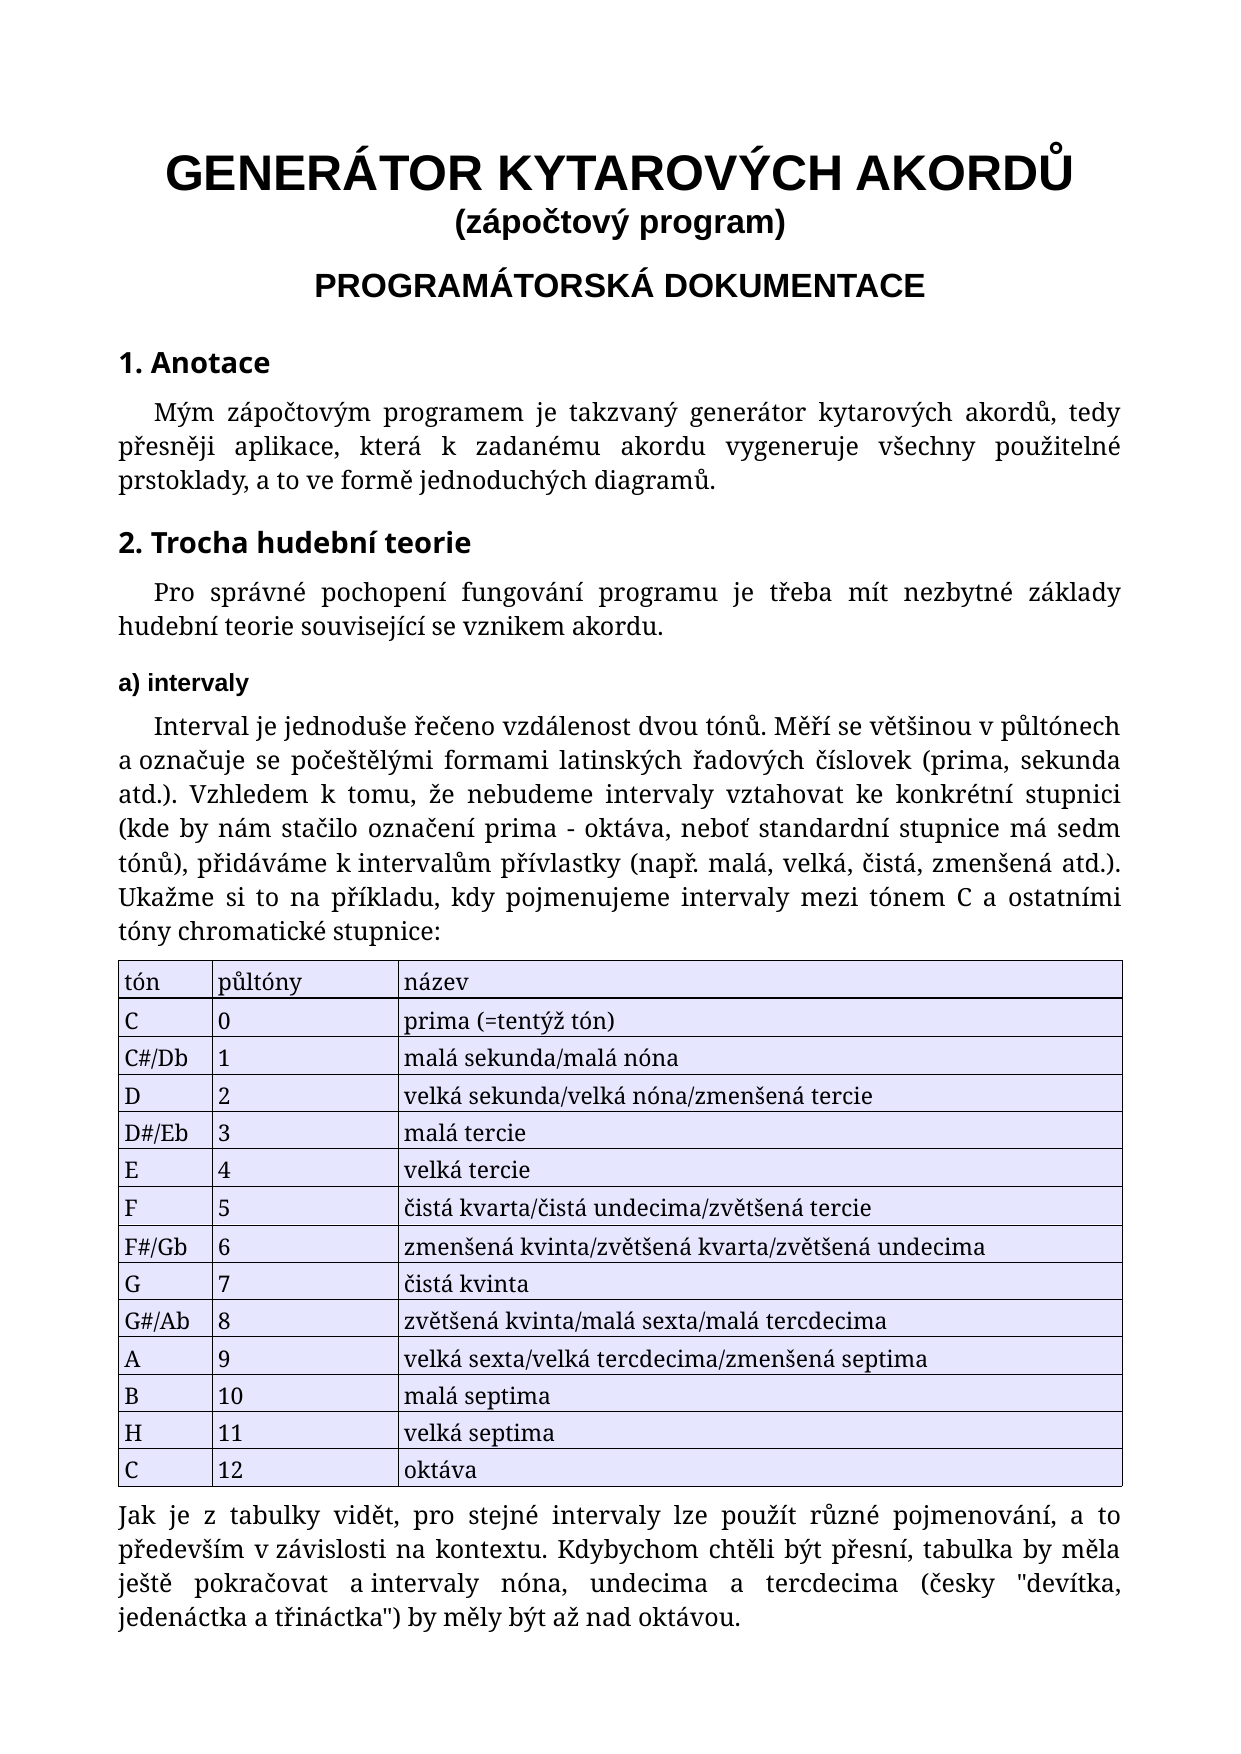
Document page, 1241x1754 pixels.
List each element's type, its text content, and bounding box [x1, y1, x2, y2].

subtitle (zápočtový program) [118, 202, 1122, 240]
table_cell G [119, 1263, 212, 1299]
table_header název [399, 961, 1122, 997]
table_cell B [119, 1375, 212, 1411]
table_cell čistá kvarta/čistá undecima/zvětšená tercie [399, 1187, 1122, 1224]
text Pro správné pochopení fungování programu je třeba mít nezbytné základy hudební teorie související se vznikem akordu. [118, 574, 1122, 642]
table_cell prima (=tentýž tón) [399, 999, 1122, 1036]
table_cell 5 [213, 1187, 398, 1224]
table_cell 10 [213, 1375, 398, 1411]
text Interval je jednoduše řečeno vzdálenost dvou tónů. Měří se většinou v půltónech a označuje se počeštělými formami latinských řadových číslovek (prima, sekunda atd.). Vzhledem k tomu, že nebudeme intervaly vztahovat ke konkrétní stupnici (kde by nám stačilo označení prima - oktáva, neboť standardní stupnice má sedm tónů), přidáváme k intervalům přívlastky (např. malá, velká, čistá, zmenšená atd.). Ukažme si to na příkladu, kdy pojmenujeme intervaly mezi tónem C a ostatními tóny chromatické stupnice: [118, 709, 1122, 947]
table_cell zvětšená kvinta/malá sexta/malá tercdecima [399, 1300, 1122, 1336]
table_cell F [119, 1187, 212, 1224]
table_cell 3 [213, 1112, 398, 1148]
subtitle 2. Trocha hudební teorie [118, 522, 1122, 562]
table_cell 9 [213, 1337, 398, 1374]
table_cell malá sekunda/malá nóna [399, 1037, 1122, 1074]
table_cell velká sexta/velká tercdecima/zmenšená septima [399, 1337, 1122, 1374]
table_cell velká tercie [399, 1149, 1122, 1186]
table_cell 4 [213, 1149, 398, 1186]
text Jak je z tabulky vidět, pro stejné intervaly lze použít různé pojmenování, a to především v závislosti na kontextu. Kdybychom chtěli být přesní, tabulka by měla ještě pokračovat a intervaly nóna, undecima a tercdecima (česky "devítka, jedenáctka a třináctka") by měly být až nad oktávou. [118, 1497, 1122, 1634]
table_cell 2 [213, 1075, 398, 1111]
table_cell velká septima [399, 1412, 1122, 1448]
subtitle 1. Anotace [118, 342, 1122, 382]
table_cell malá septima [399, 1375, 1122, 1411]
table_header tón [119, 961, 212, 997]
table_cell C [119, 999, 212, 1036]
table_cell 12 [213, 1449, 398, 1486]
table_cell 6 [213, 1226, 398, 1262]
table_cell 8 [213, 1300, 398, 1336]
subtitle a) intervaly [118, 668, 1122, 696]
table_cell A [119, 1337, 212, 1374]
table_cell 7 [213, 1263, 398, 1299]
table_cell 11 [213, 1412, 398, 1448]
text Mým zápočtovým programem je takzvaný generátor kytarových akordů, tedy přesněji aplikace, která k zadanému akordu vygeneruje všechny použitelné prstoklady, a to ve formě jednoduchých diagramů. [118, 394, 1122, 496]
table_cell C [119, 1449, 212, 1486]
table_cell H [119, 1412, 212, 1448]
table_cell 1 [213, 1037, 398, 1074]
table_cell oktáva [399, 1449, 1122, 1486]
table_cell D [119, 1075, 212, 1111]
subtitle PROGRAMÁTORSKÁ DOKUMENTACE [118, 266, 1122, 304]
table_cell čistá kvinta [399, 1263, 1122, 1299]
table_cell G#/Ab [119, 1300, 212, 1336]
table_cell malá tercie [399, 1112, 1122, 1148]
table_cell zmenšená kvinta/zvětšená kvarta/zvětšená undecima [399, 1226, 1122, 1262]
table_header půltóny [213, 961, 398, 997]
table_cell D#/Eb [119, 1112, 212, 1148]
table_cell C#/Db [119, 1037, 212, 1074]
table_cell velká sekunda/velká nóna/zmenšená tercie [399, 1075, 1122, 1111]
table_cell F#/Gb [119, 1226, 212, 1262]
table_cell 0 [213, 999, 398, 1036]
table_cell E [119, 1149, 212, 1186]
subtitle GENERÁTOR KYTAROVÝCH AKORDŮ [118, 143, 1122, 200]
